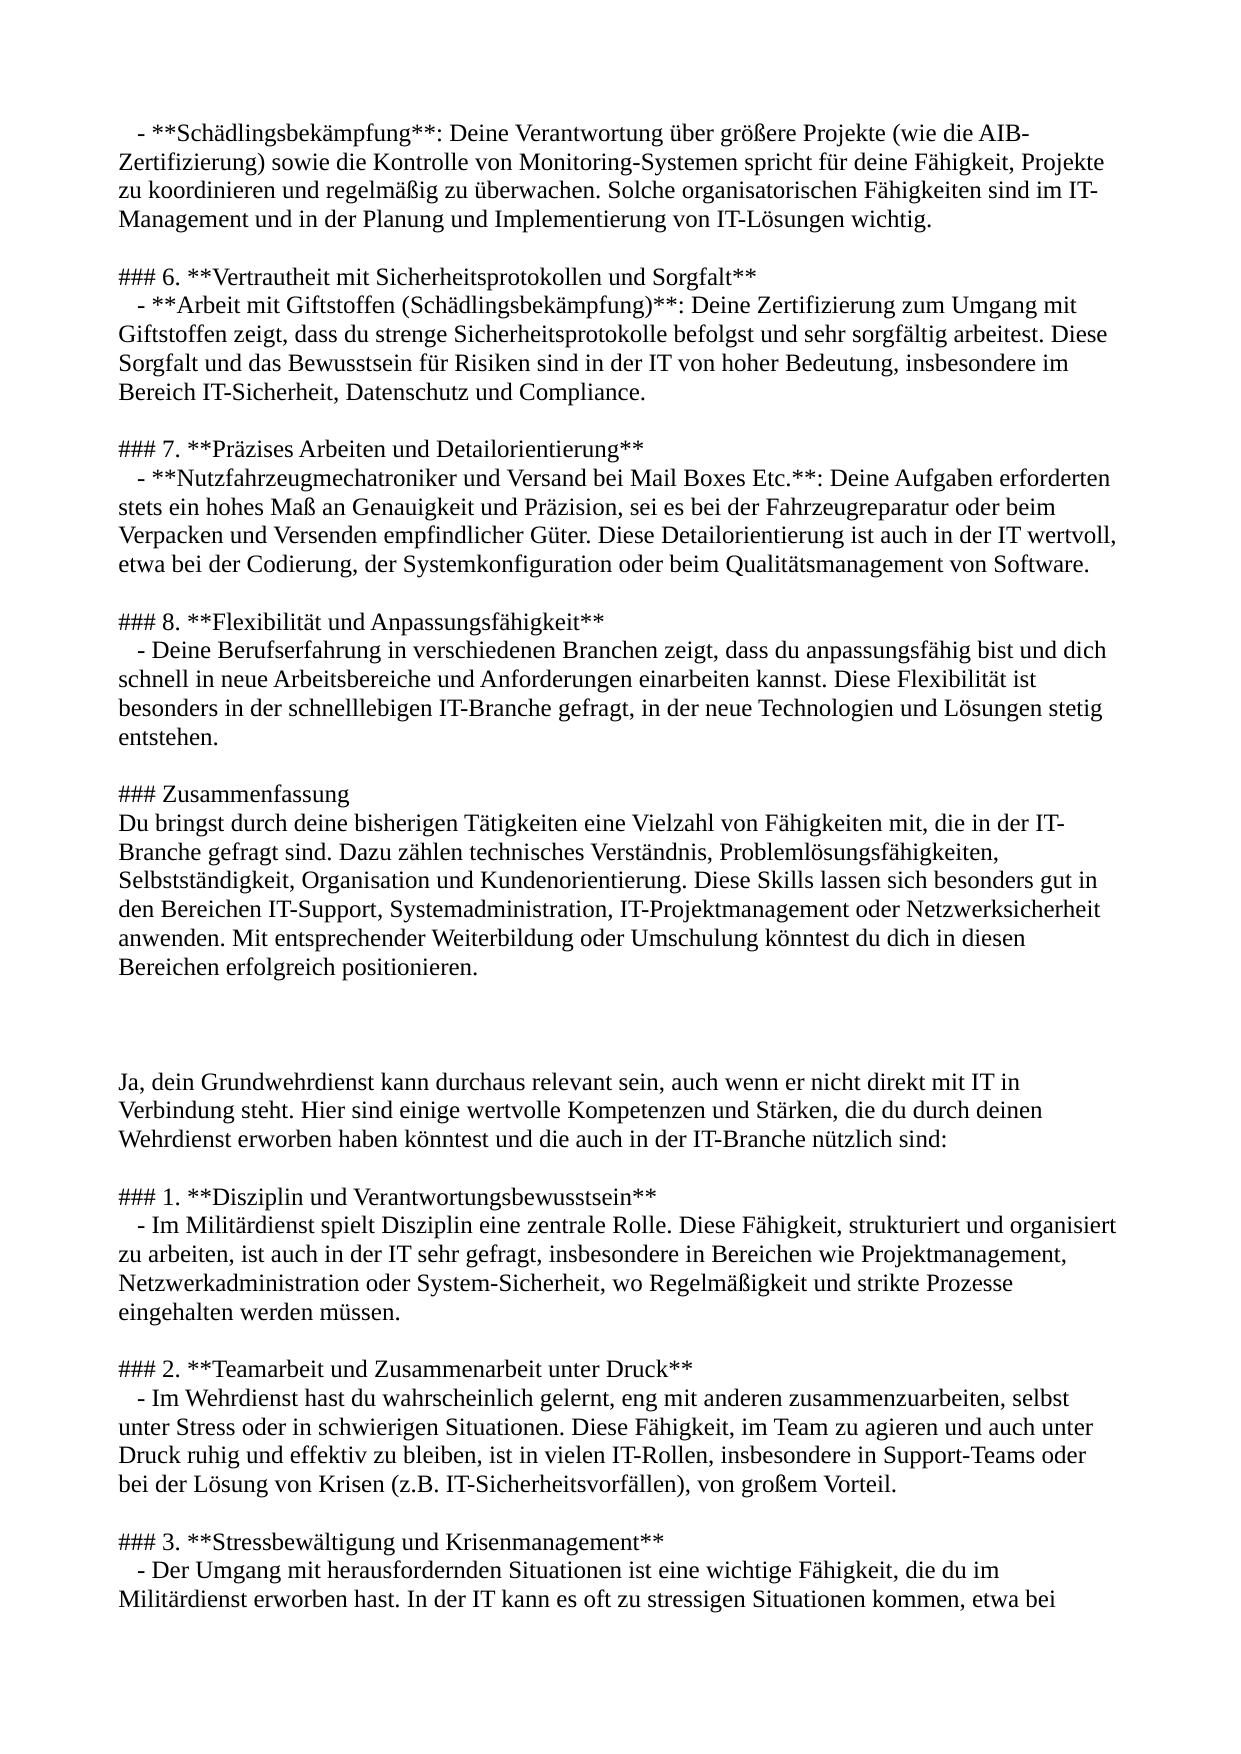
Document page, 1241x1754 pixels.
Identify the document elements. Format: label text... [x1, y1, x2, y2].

text ### 2. **Teamarbeit und Zusammenarbeit unter Druck** [118, 1354, 1122, 1383]
text Du bringst durch deine bisherigen Tätigkeiten eine Vielzahl von Fähigkeiten mit, die in der IT-Branche gefragt sind. Dazu zählen technisches Verständnis, Problemlösungsfähigkeiten, Selbstständigkeit, Organisation und Kundenorientierung. Diese Skills lassen sich besonders gut in den Bereichen IT-Support, Systemadministration, IT-Projektmanagement oder Netzwerksicherheit anwenden. Mit entsprechender Weiterbildung oder Umschulung könntest du dich in diesen Bereichen erfolgreich positionieren. [118, 808, 1122, 981]
text Ja, dein Grundwehrdienst kann durchaus relevant sein, auch wenn er nicht direkt mit IT in Verbindung steht. Hier sind einige wertvolle Kompetenzen und Stärken, die du durch deinen Wehrdienst erworben haben könntest und die auch in der IT-Branche nützlich sind: [118, 1067, 1122, 1153]
text - **Nutzfahrzeugmechatroniker und Versand bei Mail Boxes Etc.**: Deine Aufgaben erforderten stets ein hohes Maß an Genauigkeit und Präzision, sei es bei der Fahrzeugreparatur oder beim Verpacken und Versenden empfindlicher Güter. Diese Detailorientierung ist auch in der IT wertvoll, etwa bei der Codierung, der Systemkonfiguration oder beim Qualitätsmanagement von Software. [118, 463, 1122, 578]
text - Im Wehrdienst hast du wahrscheinlich gelernt, eng mit anderen zusammenzuarbeiten, selbst unter Stress oder in schwierigen Situationen. Diese Fähigkeit, im Team zu agieren und auch unter Druck ruhig und effektiv zu bleiben, ist in vielen IT-Rollen, insbesondere in Support-Teams oder bei der Lösung von Krisen (z.B. IT-Sicherheitsvorfällen), von großem Vorteil. [118, 1383, 1122, 1498]
text ### 6. **Vertrautheit mit Sicherheitsprotokollen und Sorgfalt** [118, 262, 1122, 291]
text ### 8. **Flexibilität und Anpassungsfähigkeit** [118, 607, 1122, 636]
text ### 1. **Disziplin und Verantwortungsbewusstsein** [118, 1182, 1122, 1211]
text ### Zusammenfassung [118, 779, 1122, 808]
text - Deine Berufserfahrung in verschiedenen Branchen zeigt, dass du anpassungsfähig bist und dich schnell in neue Arbeitsbereiche und Anforderungen einarbeiten kannst. Diese Flexibilität ist besonders in der schnelllebigen IT-Branche gefragt, in der neue Technologien und Lösungen stetig entstehen. [118, 636, 1122, 751]
text - Im Militärdienst spielt Disziplin eine zentrale Rolle. Diese Fähigkeit, strukturiert und organisiert zu arbeiten, ist auch in der IT sehr gefragt, insbesondere in Bereichen wie Projektmanagement, Netzwerkadministration oder System-Sicherheit, wo Regelmäßigkeit und strikte Prozesse eingehalten werden müssen. [118, 1211, 1122, 1326]
text - **Arbeit mit Giftstoffen (Schädlingsbekämpfung)**: Deine Zertifizierung zum Umgang mit Giftstoffen zeigt, dass du strenge Sicherheitsprotokolle befolgst und sehr sorgfältig arbeitest. Diese Sorgfalt und das Bewusstsein für Risiken sind in der IT von hoher Bedeutung, insbesondere im Bereich IT-Sicherheit, Datenschutz und Compliance. [118, 291, 1122, 406]
text ### 3. **Stressbewältigung und Krisenmanagement** [118, 1527, 1122, 1556]
text - **Schädlingsbekämpfung**: Deine Verantwortung über größere Projekte (wie die AIB-Zertifizierung) sowie die Kontrolle von Monitoring-Systemen spricht für deine Fähigkeit, Projekte zu koordinieren und regelmäßig zu überwachen. Solche organisatorischen Fähigkeiten sind im IT-Management und in der Planung und Implementierung von IT-Lösungen wichtig. [118, 118, 1122, 233]
text - Der Umgang mit herausfordernden Situationen ist eine wichtige Fähigkeit, die du im Militärdienst erworben hast. In der IT kann es oft zu stressigen Situationen kommen, etwa bei [118, 1556, 1122, 1613]
text ### 7. **Präzises Arbeiten und Detailorientierung** [118, 434, 1122, 463]
